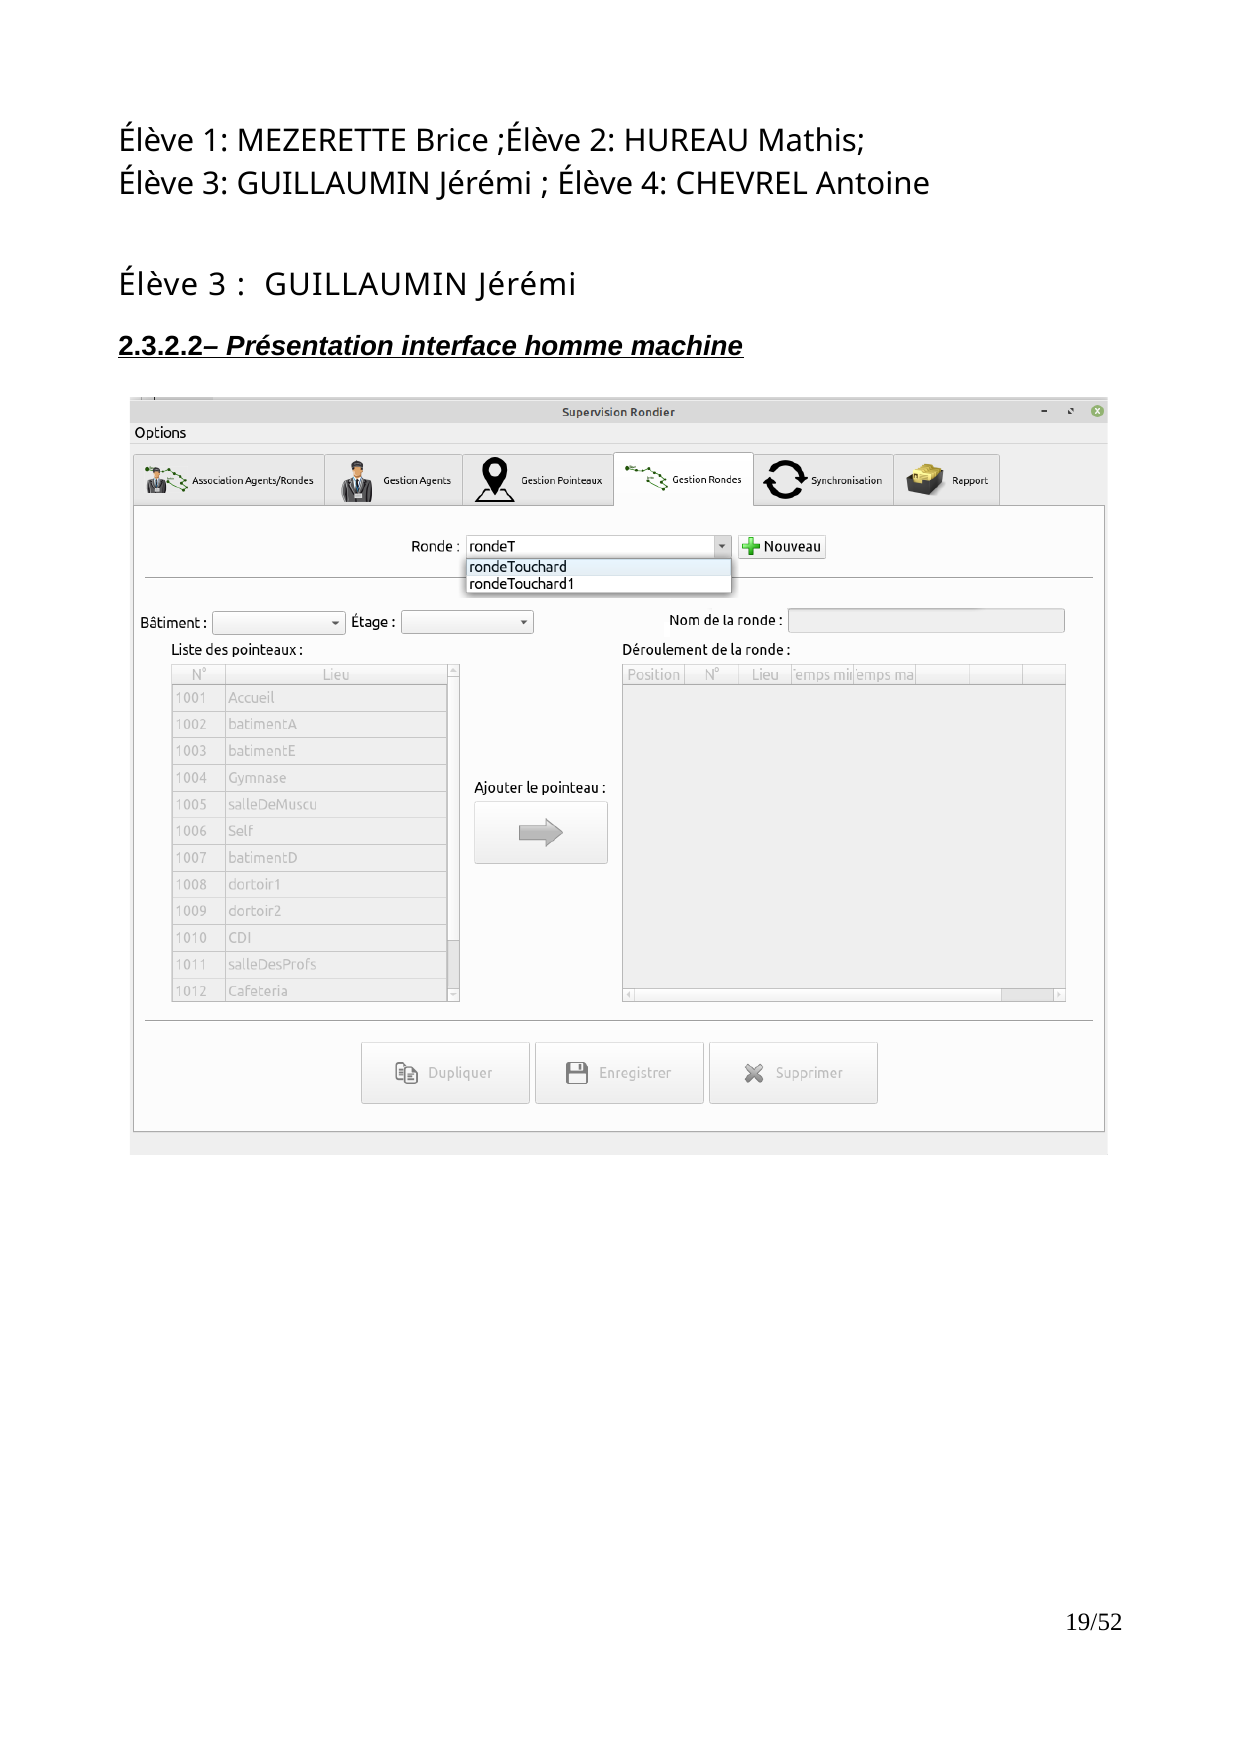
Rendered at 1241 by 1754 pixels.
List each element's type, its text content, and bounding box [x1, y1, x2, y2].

subtitle 2.3.2.2– Présentation interface homme machine [118, 329, 1122, 361]
subtitle Élève 3 : GUILLAUMIN Jérémi [118, 262, 1122, 304]
picture [129, 397, 1108, 1155]
